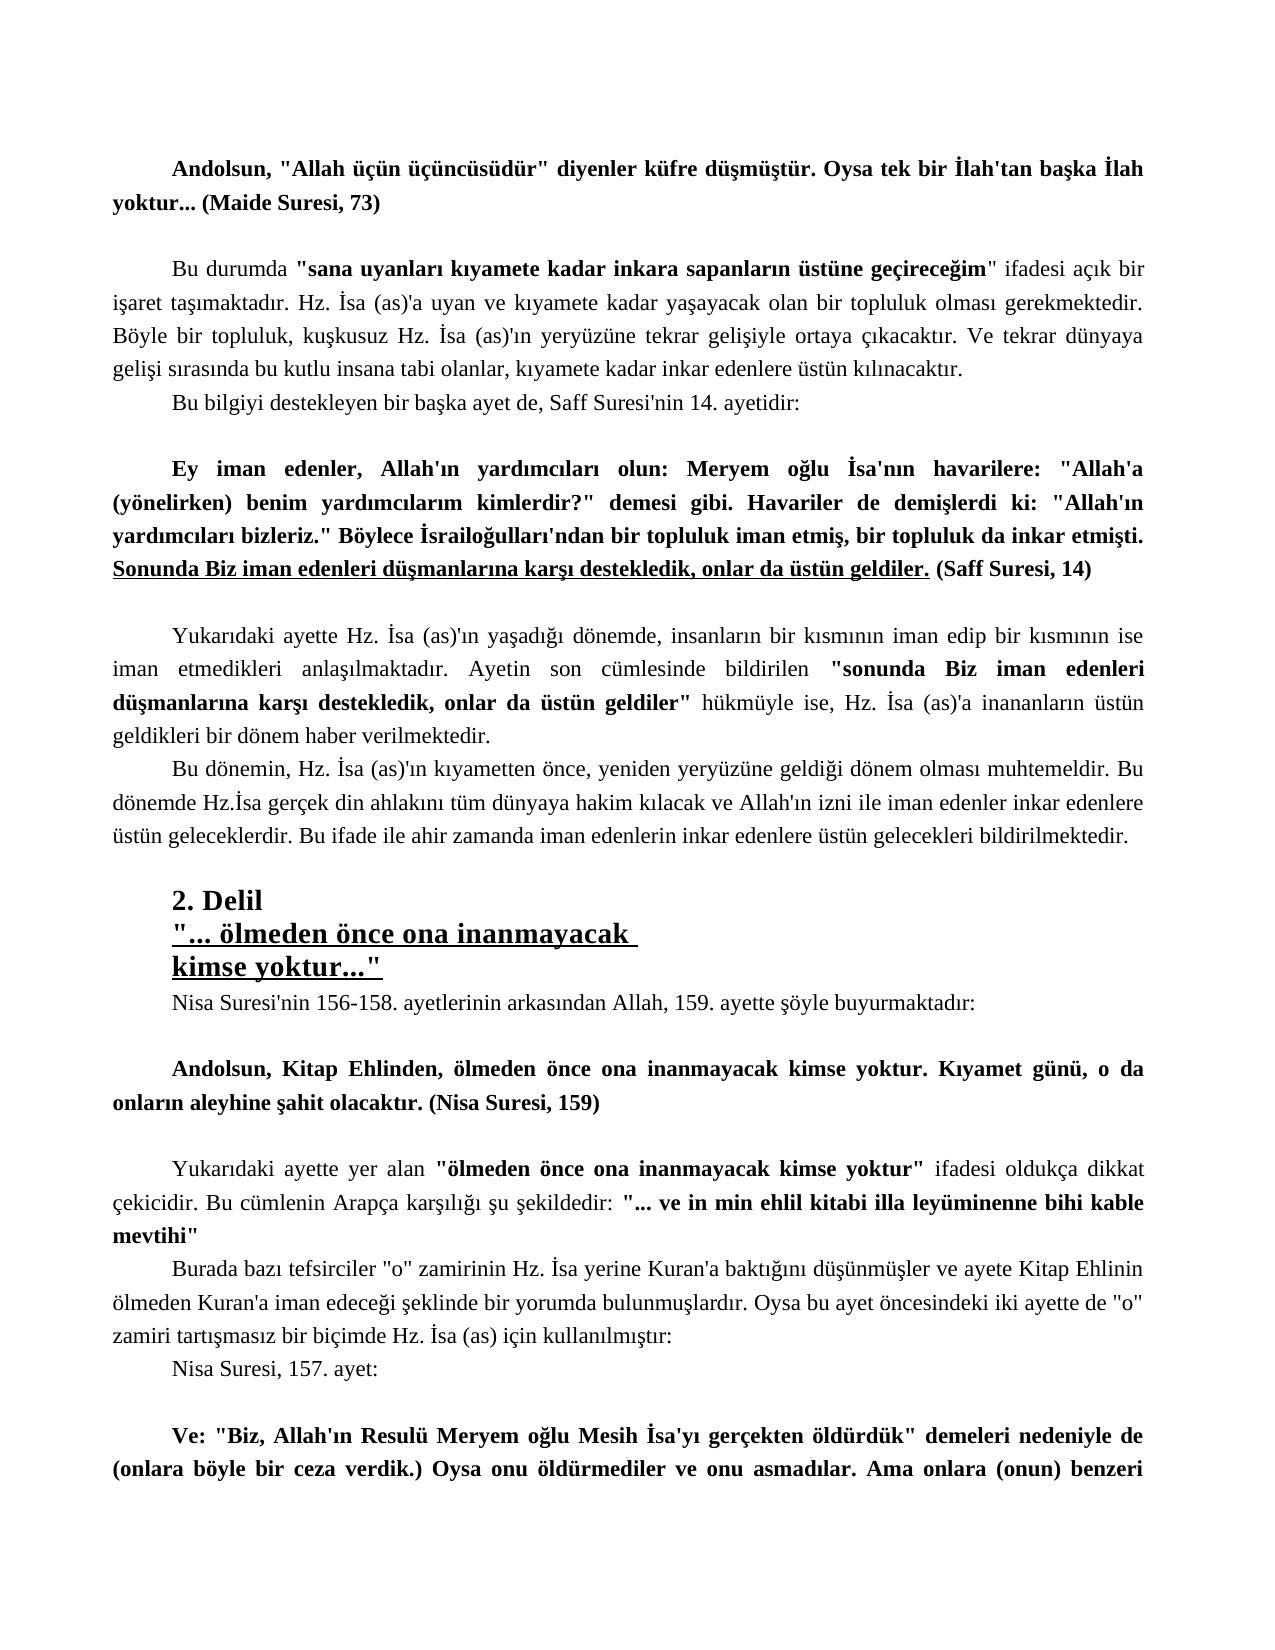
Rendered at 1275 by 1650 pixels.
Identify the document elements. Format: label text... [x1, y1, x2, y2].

text Bu bilgiyi destekleyen bir başka ayet de, Saff Suresi'nin 14. ayetidir: [112, 383, 1145, 417]
text Nisa Suresi'nin 156-158. ayetlerinin arkasından Allah, 159. ayette şöyle buyurmaktadır: [112, 983, 1145, 1017]
text Yukarıdaki ayette yer alan "ölmeden önce ona inanmayacak kimse yoktur" ifadesi oldukça dikkat çekicidir. Bu cümlenin Arapça karşılığı şu şekildedir: "... ve in min ehlil kitabi illa leyüminenne bihi kable mevtihi" [112, 1150, 1145, 1250]
text Ve: "Biz, Allah'ın Resulü Meryem oğlu Mesih İsa'yı gerçekten öldürdük" demeleri nedeniyle de (onlara böyle bir ceza verdik.) Oysa onu öldürmediler ve onu asmadılar. Ama onlara (onun) benzeri [112, 1417, 1145, 1483]
text Burada bazı tefsirciler "o" zamirinin Hz. İsa yerine Kuran'a baktığını düşünmüşler ve ayete Kitap Ehlinin ölmeden Kuran'a iman edeceği şeklinde bir yorumda bulunmuşlardır. Oysa bu ayet öncesindeki iki ayette de "o" zamiri tartışmasız bir biçimde Hz. İsa (as) için kullanılmıştır: [112, 1250, 1145, 1350]
text kimse yoktur..." [112, 950, 1145, 983]
text 2. Delil [112, 883, 1145, 917]
text Ey iman edenler, Allah'ın yardımcıları olun: Meryem oğlu İsa'nın havarilere: "Allah'a (yönelirken) benim yardımcılarım kimlerdir?" demesi gibi. Havariler de demişlerdi ki: "Allah'ın yardımcıları bizleriz." Böylece İsrailoğulları'ndan bir topluluk iman etmiş, bir topluluk da inkar etmişti. Sonunda Biz iman edenleri düşmanlarına karşı destekledik, onlar da üstün geldiler. (Saff Suresi, 14) [112, 450, 1145, 583]
text Yukarıdaki ayette Hz. İsa (as)'ın yaşadığı dönemde, insanların bir kısmının iman edip bir kısmının ise iman etmedikleri anlaşılmaktadır. Ayetin son cümlesinde bildirilen "sonunda Biz iman edenleri düşmanlarına karşı destekledik, onlar da üstün geldiler" hükmüyle ise, Hz. İsa (as)'a inananların üstün geldikleri bir dönem haber verilmektedir. [112, 617, 1145, 750]
text "... ölmeden önce ona inanmayacak [112, 917, 1145, 950]
text Andolsun, Kitap Ehlinden, ölmeden önce ona inanmayacak kimse yoktur. Kıyamet günü, o da onların aleyhine şahit olacaktır. (Nisa Suresi, 159) [112, 1050, 1145, 1117]
text Bu durumda "sana uyanları kıyamete kadar inkara sapanların üstüne geçireceğim" ifadesi açık bir işaret taşımaktadır. Hz. İsa (as)'a uyan ve kıyamete kadar yaşayacak olan bir topluluk olması gerekmektedir. Böyle bir topluluk, kuşkusuz Hz. İsa (as)'ın yeryüzüne tekrar gelişiyle ortaya çıkacaktır. Ve tekrar dünyaya gelişi sırasında bu kutlu insana tabi olanlar, kıyamete kadar inkar edenlere üstün kılınacaktır. [112, 250, 1145, 383]
text Andolsun, "Allah üçün üçüncüsüdür" diyenler küfre düşmüştür. Oysa tek bir İlah'tan başka İlah yoktur... (Maide Suresi, 73) [112, 150, 1145, 217]
text Nisa Suresi, 157. ayet: [112, 1350, 1145, 1383]
text Bu dönemin, Hz. İsa (as)'ın kıyametten önce, yeniden yeryüzüne geldiği dönem olması muhtemeldir. Bu dönemde Hz.İsa gerçek din ahlakını tüm dünyaya hakim kılacak ve Allah'ın izni ile iman edenler inkar edenlere üstün geleceklerdir. Bu ifade ile ahir zamanda iman edenlerin inkar edenlere üstün gelecekleri bildirilmektedir. [112, 750, 1145, 850]
